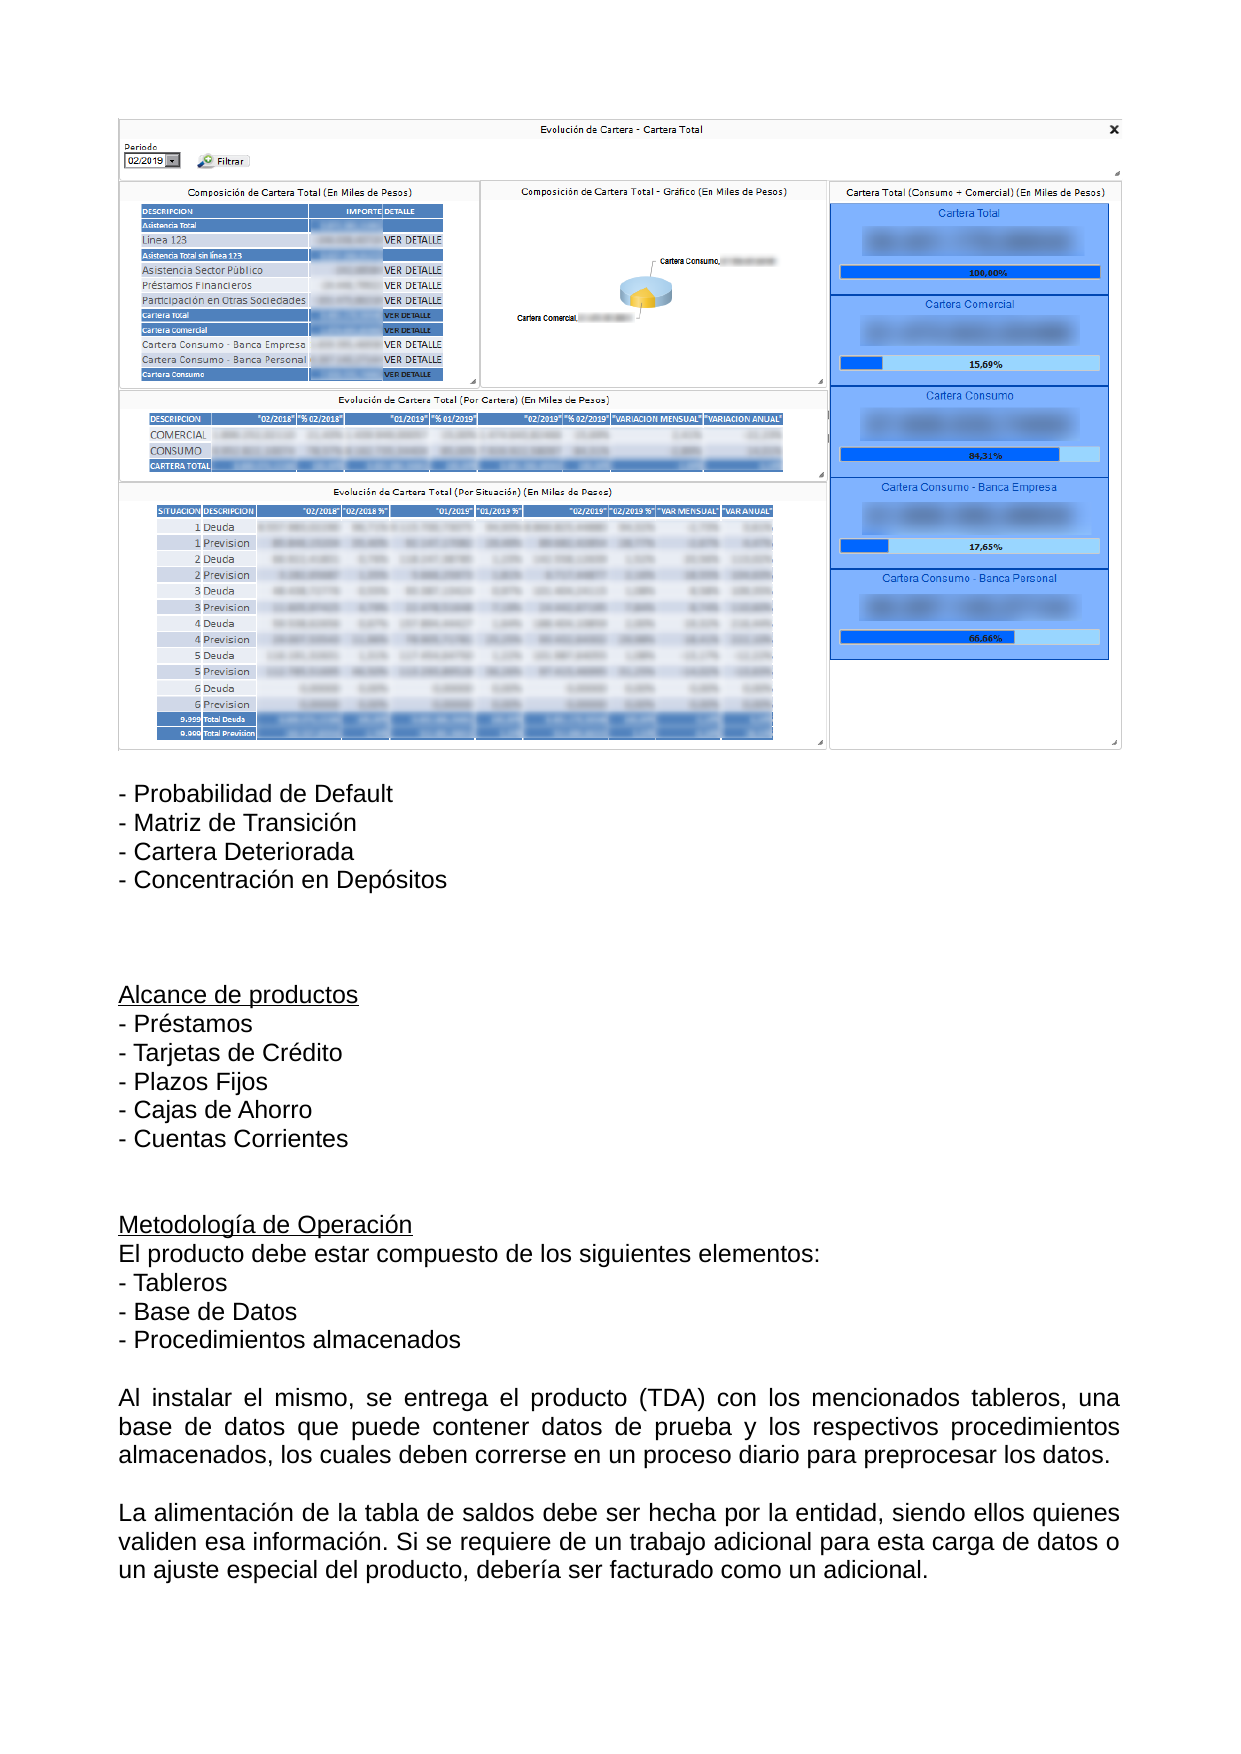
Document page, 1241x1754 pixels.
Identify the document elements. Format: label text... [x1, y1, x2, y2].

text - Cartera Deteriorada [118, 836, 1122, 865]
text El producto debe estar compuesto de los siguientes elementos: [118, 1239, 1122, 1268]
text - Concentración en Depósitos [118, 865, 1122, 894]
text - Procedimientos almacenados [118, 1325, 1122, 1354]
text La alimentación de la tabla de saldos debe ser hecha por la entidad, siendo ellos quienes validen esa información. Si se requiere de un trabajo adicional para esta carga de datos o un ajuste especial del producto, debería ser facturado como un adicional. [118, 1498, 1122, 1584]
text Metodología de Operación [118, 1210, 1122, 1239]
text - Préstamos [118, 1009, 1122, 1038]
text - Tarjetas de Crédito [118, 1038, 1122, 1066]
text - Cuentas Corrientes [118, 1124, 1122, 1153]
text - Probabilidad de Default [118, 779, 1122, 808]
text - Plazos Fijos [118, 1066, 1122, 1095]
text Al instalar el mismo, se entrega el producto (TDA) con los mencionados tableros, una base de datos que puede contener datos de prueba y los respectivos procedimientos almacenados, los cuales deben correrse en un proceso diario para preprocesar los datos. [118, 1383, 1122, 1469]
text Alcance de productos [118, 980, 1122, 1009]
picture [118, 118, 1123, 751]
text - Cajas de Ahorro [118, 1095, 1122, 1124]
text - Tableros [118, 1268, 1122, 1296]
text - Base de Datos [118, 1296, 1122, 1325]
text - Matriz de Transición [118, 808, 1122, 836]
